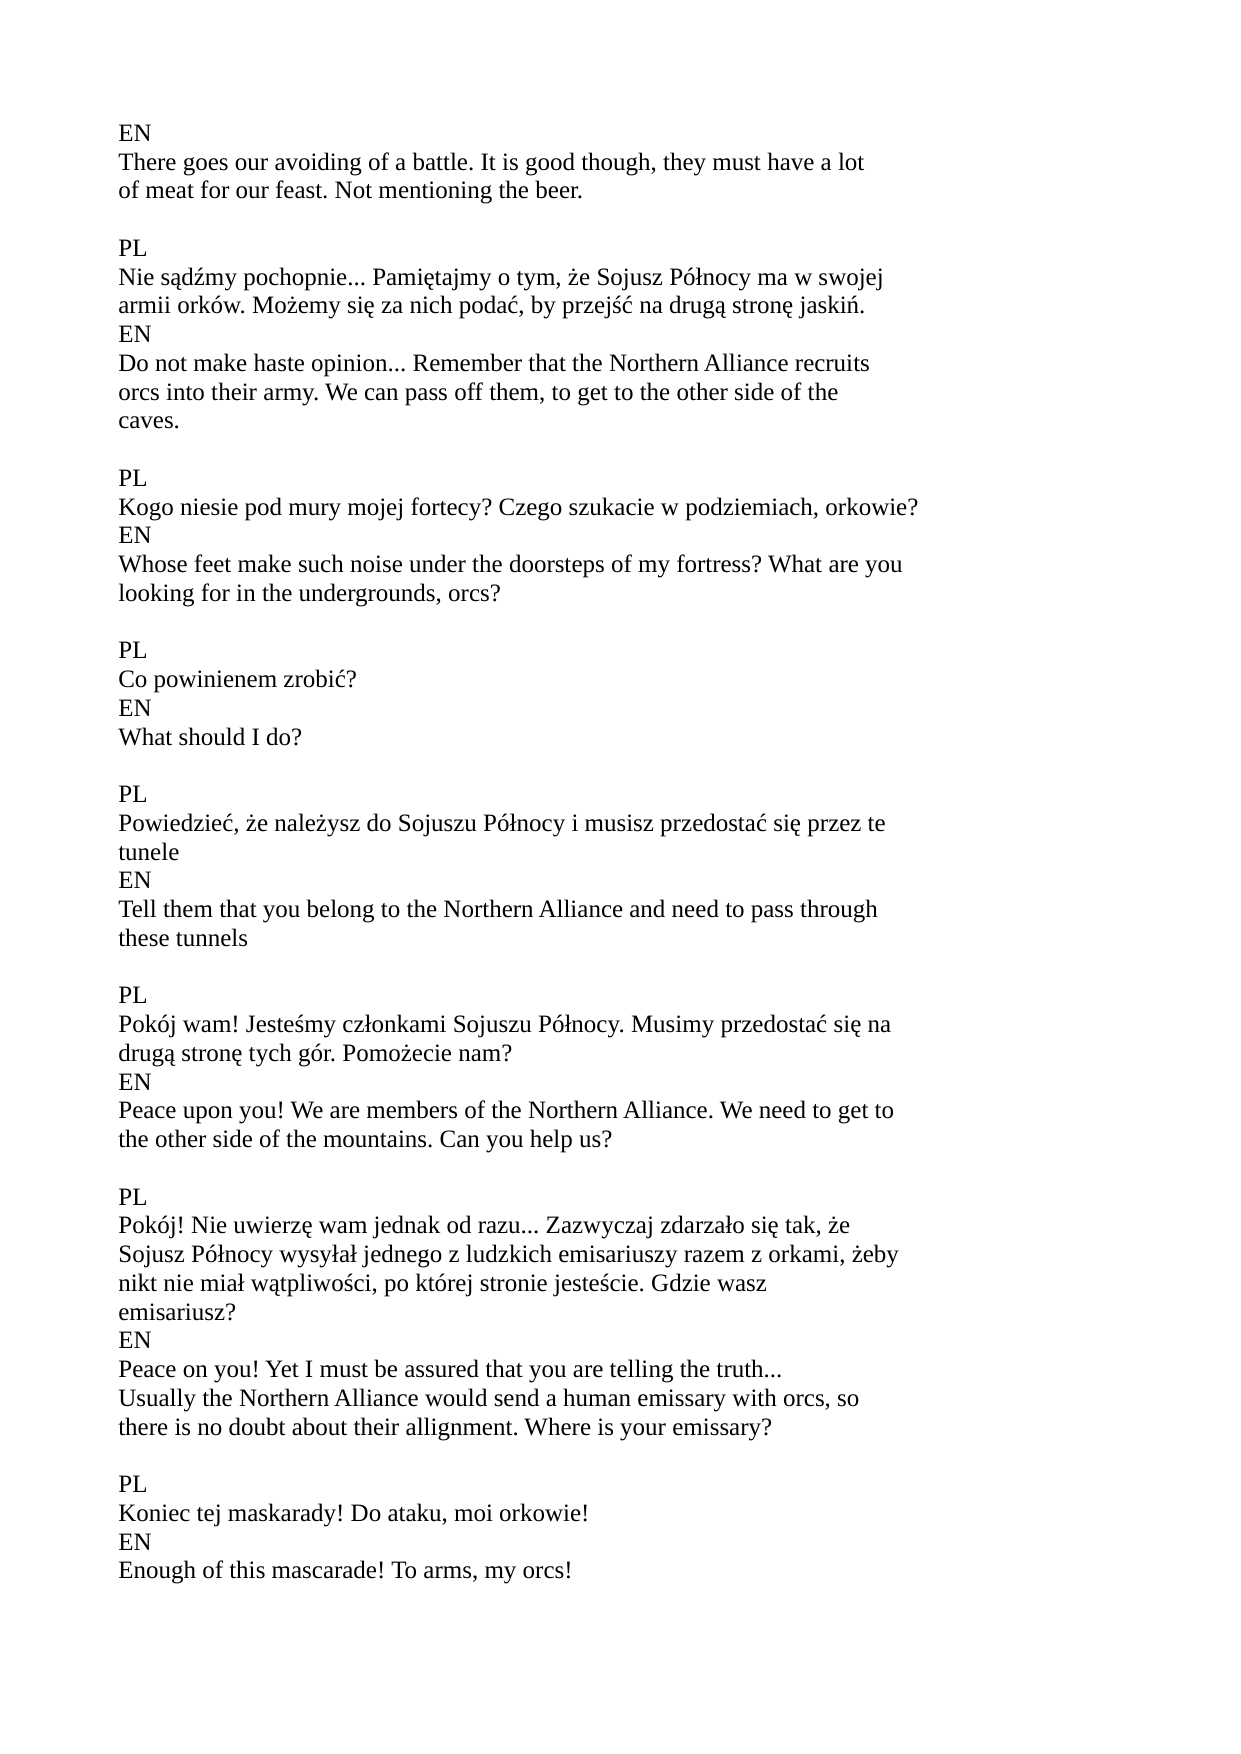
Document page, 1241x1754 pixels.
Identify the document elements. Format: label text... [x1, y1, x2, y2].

text EN [118, 1067, 1122, 1096]
text Pokój! Nie uwierzę wam jednak od razu... Zazwyczaj zdarzało się tak, że [118, 1211, 1122, 1239]
text emisariusz? [118, 1297, 1122, 1326]
text Whose feet make such noise under the doorsteps of my fortress? What are you [118, 549, 1122, 578]
text Koniec tej maskarady! Do ataku, moi orkowie! [118, 1498, 1122, 1527]
text tunele [118, 837, 1122, 866]
text armii orków. Możemy się za nich podać, by przejść na drugą stronę jaskiń. [118, 291, 1122, 319]
text EN [118, 118, 1122, 147]
text there is no doubt about their allignment. Where is your emissary? [118, 1412, 1122, 1441]
text these tunnels [118, 923, 1122, 952]
text PL [118, 636, 1122, 664]
text EN [118, 521, 1122, 549]
text drugą stronę tych gór. Pomożecie nam? [118, 1038, 1122, 1067]
text orcs into their army. We can pass off them, to get to the other side of the [118, 377, 1122, 406]
text Co powinienem zrobić? [118, 664, 1122, 693]
text PL [118, 233, 1122, 262]
text What should I do? [118, 722, 1122, 751]
text Kogo niesie pod mury mojej fortecy? Czego szukacie w podziemiach, orkowie? [118, 492, 1122, 521]
text Usually the Northern Alliance would send a human emissary with orcs, so [118, 1383, 1122, 1412]
text caves. [118, 406, 1122, 434]
text Enough of this mascarade! To arms, my orcs! [118, 1556, 1122, 1584]
text EN [118, 693, 1122, 722]
text nikt nie miał wątpliwości, po której stronie jesteście. Gdzie wasz [118, 1268, 1122, 1297]
text looking for in the undergrounds, orcs? [118, 578, 1122, 607]
text Peace upon you! We are members of the Northern Alliance. We need to get to [118, 1096, 1122, 1124]
text the other side of the mountains. Can you help us? [118, 1124, 1122, 1153]
text There goes our avoiding of a battle. It is good though, they must have a lot [118, 147, 1122, 176]
text PL [118, 1469, 1122, 1498]
text PL [118, 981, 1122, 1009]
text PL [118, 463, 1122, 492]
text Pokój wam! Jesteśmy członkami Sojuszu Północy. Musimy przedostać się na [118, 1009, 1122, 1038]
text PL [118, 1182, 1122, 1211]
text EN [118, 866, 1122, 894]
text Peace on you! Yet I must be assured that you are telling the truth... [118, 1354, 1122, 1383]
text Nie sądźmy pochopnie... Pamiętajmy o tym, że Sojusz Północy ma w swojej [118, 262, 1122, 291]
text of meat for our feast. Not mentioning the beer. [118, 176, 1122, 204]
text EN [118, 1527, 1122, 1556]
text Do not make haste opinion... Remember that the Northern Alliance recruits [118, 348, 1122, 377]
text EN [118, 319, 1122, 348]
text Tell them that you belong to the Northern Alliance and need to pass through [118, 894, 1122, 923]
text EN [118, 1326, 1122, 1354]
text Powiedzieć, że należysz do Sojuszu Północy i musisz przedostać się przez te [118, 808, 1122, 837]
text Sojusz Północy wysyłał jednego z ludzkich emisariuszy razem z orkami, żeby [118, 1239, 1122, 1268]
text PL [118, 779, 1122, 808]
